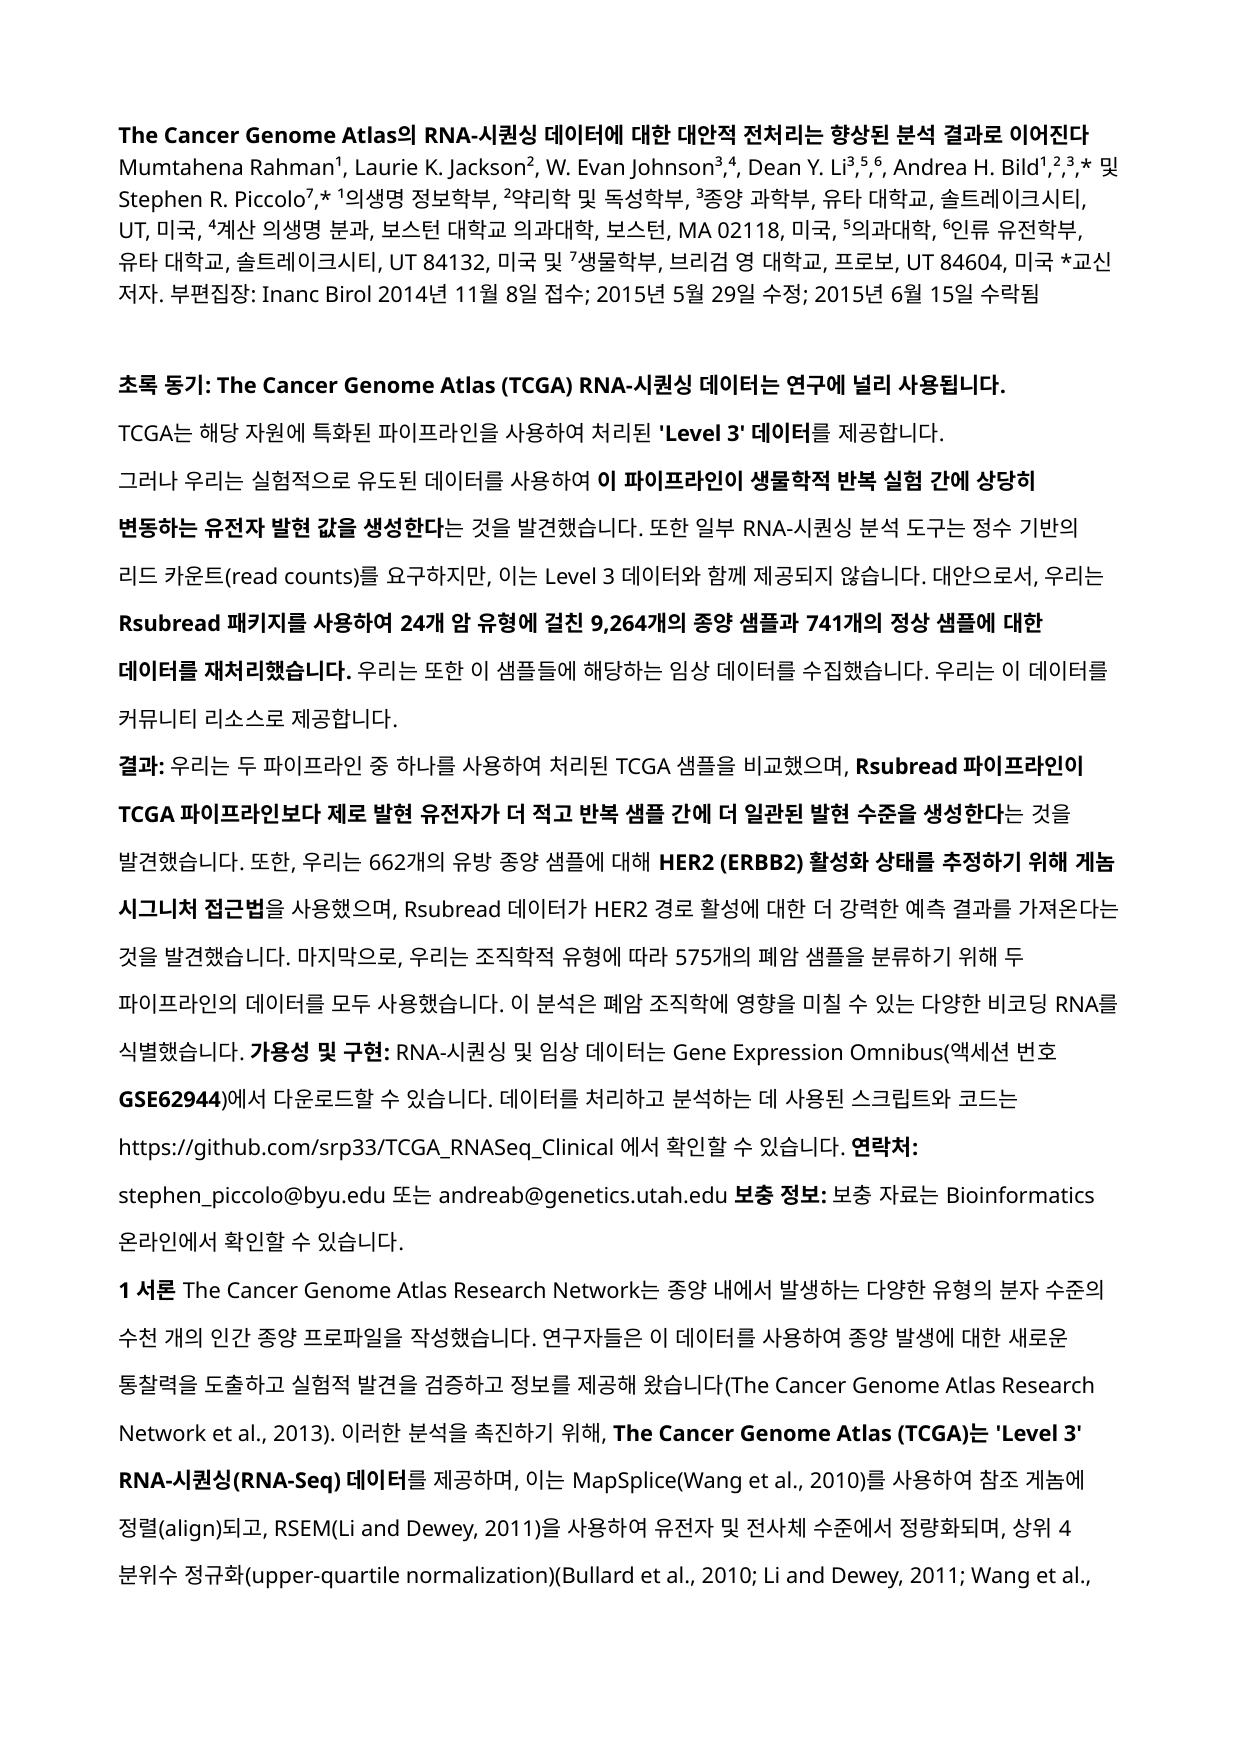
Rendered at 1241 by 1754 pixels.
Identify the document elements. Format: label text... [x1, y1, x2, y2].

text 1 서론 The Cancer Genome Atlas Research Network는 종양 내에서 발생하는 다양한 유형의 분자 수준의 수천 개의 인간 종양 프로파일을 작성했습니다. 연구자들은 이 데이터를 사용하여 종양 발생에 대한 새로운 통찰력을 도출하고 실험적 발견을 검증하고 정보를 제공해 왔습니다(The Cancer Genome Atlas Research Network et al., 2013). 이러한 분석을 촉진하기 위해, The Cancer Genome Atlas (TCGA)는 'Level 3' RNA-시퀀싱(RNA-Seq) 데이터를 제공하며, 이는 MapSplice(Wang et al., 2010)를 사용하여 참조 게놈에 정렬(align)되고, RSEM(Li and Dewey, 2011)을 사용하여 유전자 및 전사체 수준에서 정량화되며, 상위 4분위수 정규화(upper-quartile normalization)(Bullard et al., 2010; Li and Dewey, 2011; Wang et al., [118, 1273, 1122, 1590]
text 초록 동기: The Cancer Genome Atlas (TCGA) RNA-시퀀싱 데이터는 연구에 널리 사용됩니다. [118, 368, 1122, 400]
text 결과: 우리는 두 파이프라인 중 하나를 사용하여 처리된 TCGA 샘플을 비교했으며, Rsubread 파이프라인이 TCGA 파이프라인보다 제로 발현 유전자가 더 적고 반복 샘플 간에 더 일관된 발현 수준을 생성한다는 것을 발견했습니다. 또한, 우리는 662개의 유방 종양 샘플에 대해 HER2 (ERBB2) 활성화 상태를 추정하기 위해 게놈 시그니처 접근법을 사용했으며, Rsubread 데이터가 HER2 경로 활성에 대한 더 강력한 예측 결과를 가져온다는 것을 발견했습니다. 마지막으로, 우리는 조직학적 유형에 따라 575개의 폐암 샘플을 분류하기 위해 두 파이프라인의 데이터를 모두 사용했습니다. 이 분석은 폐암 조직학에 영향을 미칠 수 있는 다양한 비코딩 RNA를 식별했습니다. 가용성 및 구현: RNA-시퀀싱 및 임상 데이터는 Gene Expression Omnibus(액세션 번호 GSE62944)에서 다운로드할 수 있습니다. 데이터를 처리하고 분석하는 데 사용된 스크립트와 코드는 https://github.com/srp33/TCGA_RNASeq_Clinical 에서 확인할 수 있습니다. 연락처: stephen_piccolo@byu.edu 또는 andreab@genetics.utah.edu 보충 정보: 보충 자료는 Bioinformatics 온라인에서 확인할 수 있습니다. [118, 749, 1122, 1257]
text TCGA는 해당 자원에 특화된 파이프라인을 사용하여 처리된 'Level 3' 데이터를 제공합니다. [118, 416, 1122, 448]
text 그러나 우리는 실험적으로 유도된 데이터를 사용하여 이 파이프라인이 생물학적 반복 실험 간에 상당히 변동하는 유전자 발현 값을 생성한다는 것을 발견했습니다. 또한 일부 RNA-시퀀싱 분석 도구는 정수 기반의 리드 카운트(read counts)를 요구하지만, 이는 Level 3 데이터와 함께 제공되지 않습니다. 대안으로서, 우리는 Rsubread 패키지를 사용하여 24개 암 유형에 걸친 9,264개의 종양 샘플과 741개의 정상 샘플에 대한 데이터를 재처리했습니다. 우리는 또한 이 샘플들에 해당하는 임상 데이터를 수집했습니다. 우리는 이 데이터를 커뮤니티 리소스로 제공합니다. [118, 464, 1122, 733]
text The Cancer Genome Atlas의 RNA-시퀀싱 데이터에 대한 대안적 전처리는 향상된 분석 결과로 이어진다 Mumtahena Rahman¹, Laurie K. Jackson², W. Evan Johnson³,⁴, Dean Y. Li³,⁵,⁶, Andrea H. Bild¹,²,³,* 및 Stephen R. Piccolo⁷,* ¹의생명 정보학부, ²약리학 및 독성학부, ³종양 과학부, 유타 대학교, 솔트레이크시티, UT, 미국, ⁴계산 의생명 분과, 보스턴 대학교 의과대학, 보스턴, MA 02118, 미국, ⁵의과대학, ⁶인류 유전학부, 유타 대학교, 솔트레이크시티, UT 84132, 미국 및 ⁷생물학부, 브리검 영 대학교, 프로보, UT 84604, 미국 *교신 저자. 부편집장: Inanc Birol 2014년 11월 8일 접수; 2015년 5월 29일 수정; 2015년 6월 15일 수락됨 [118, 118, 1122, 309]
